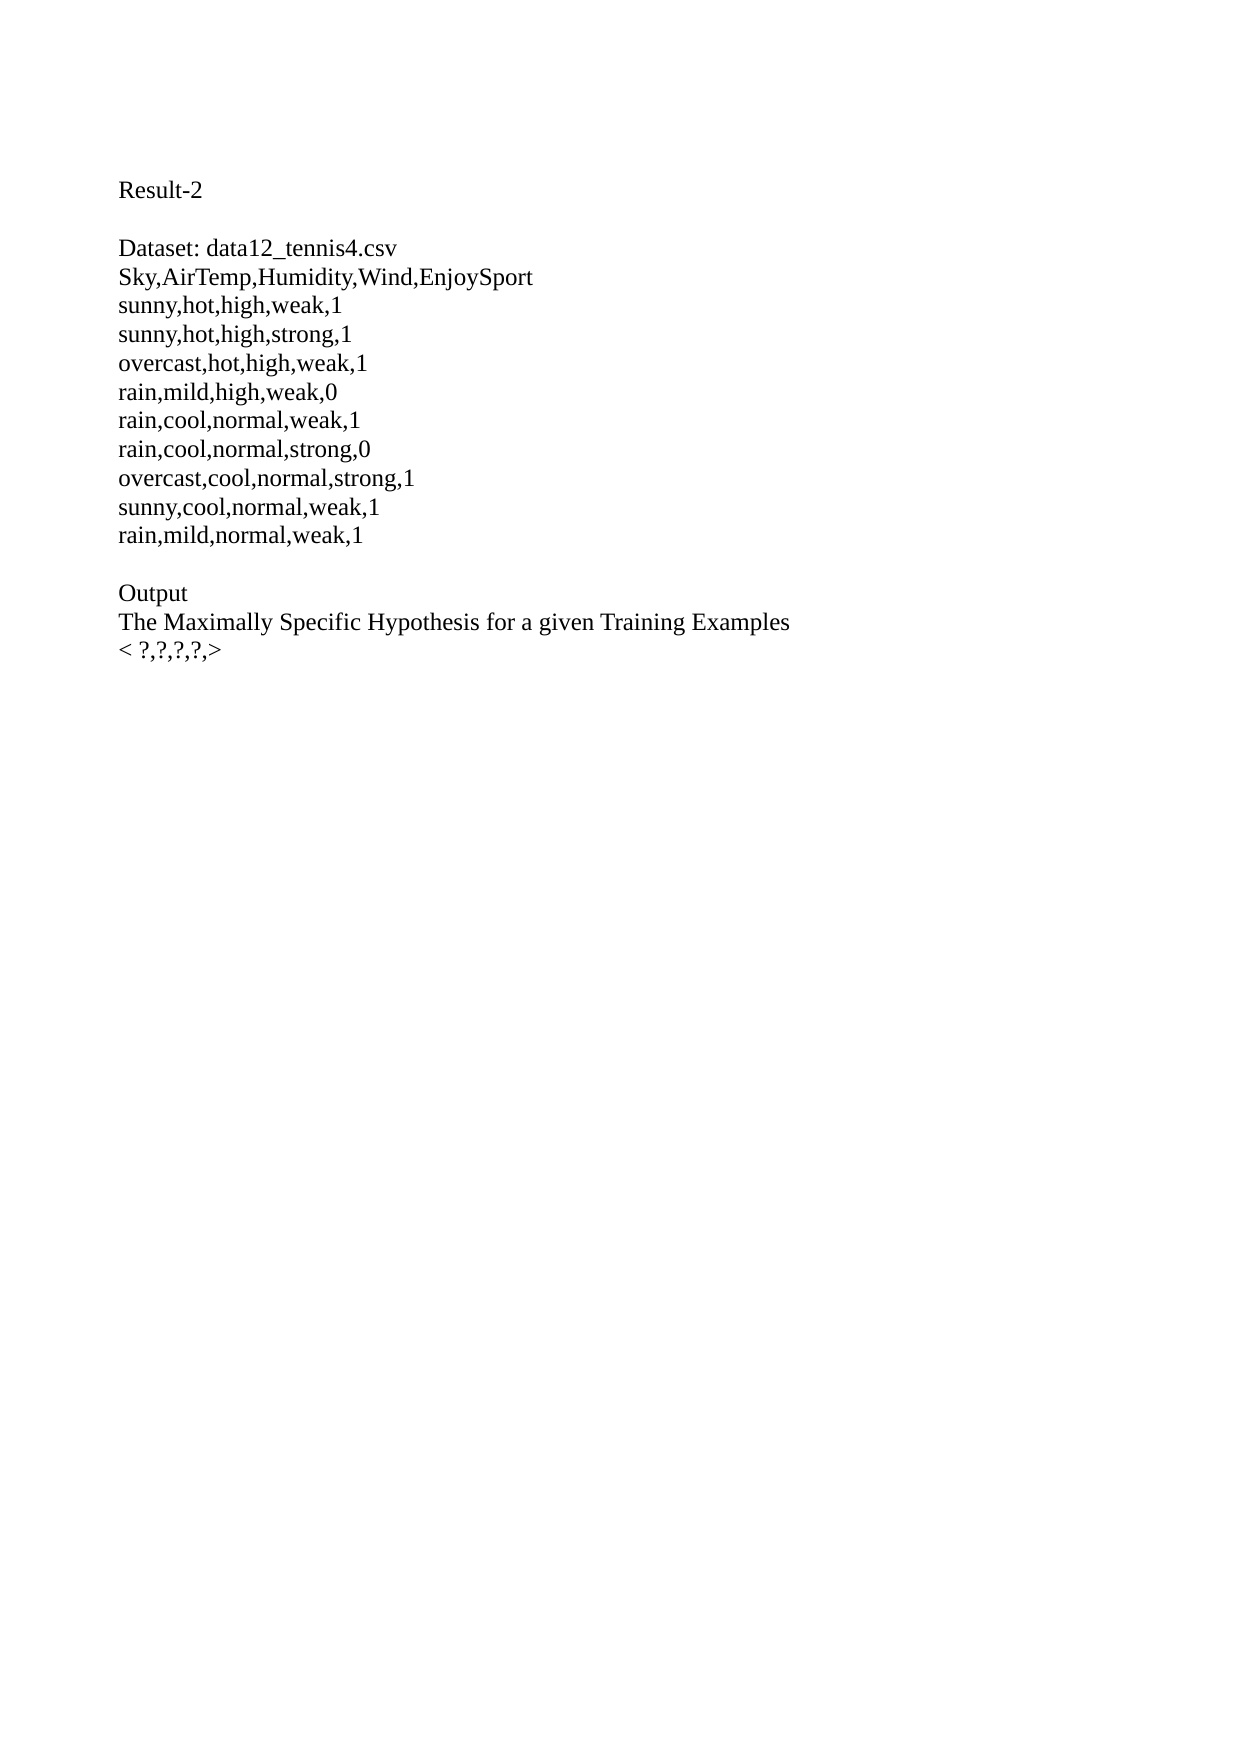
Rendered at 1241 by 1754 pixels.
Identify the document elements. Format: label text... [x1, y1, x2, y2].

text < ?,?,?,?,> [118, 636, 1122, 664]
text rain,cool,normal,weak,1 [118, 406, 1122, 434]
text rain,mild,high,weak,0 [118, 377, 1122, 406]
text Sky,AirTemp,Humidity,Wind,EnjoySport [118, 262, 1122, 291]
text sunny,hot,high,weak,1 [118, 291, 1122, 319]
text sunny,cool,normal,weak,1 [118, 492, 1122, 521]
text rain,cool,normal,strong,0 [118, 434, 1122, 463]
text Output [118, 578, 1122, 607]
text overcast,hot,high,weak,1 [118, 348, 1122, 377]
text Result-2 [118, 176, 1122, 204]
text overcast,cool,normal,strong,1 [118, 463, 1122, 492]
text rain,mild,normal,weak,1 [118, 521, 1122, 549]
text The Maximally Specific Hypothesis for a given Training Examples [118, 607, 1122, 636]
text Dataset: data12_tennis4.csv [118, 233, 1122, 262]
text sunny,hot,high,strong,1 [118, 319, 1122, 348]
